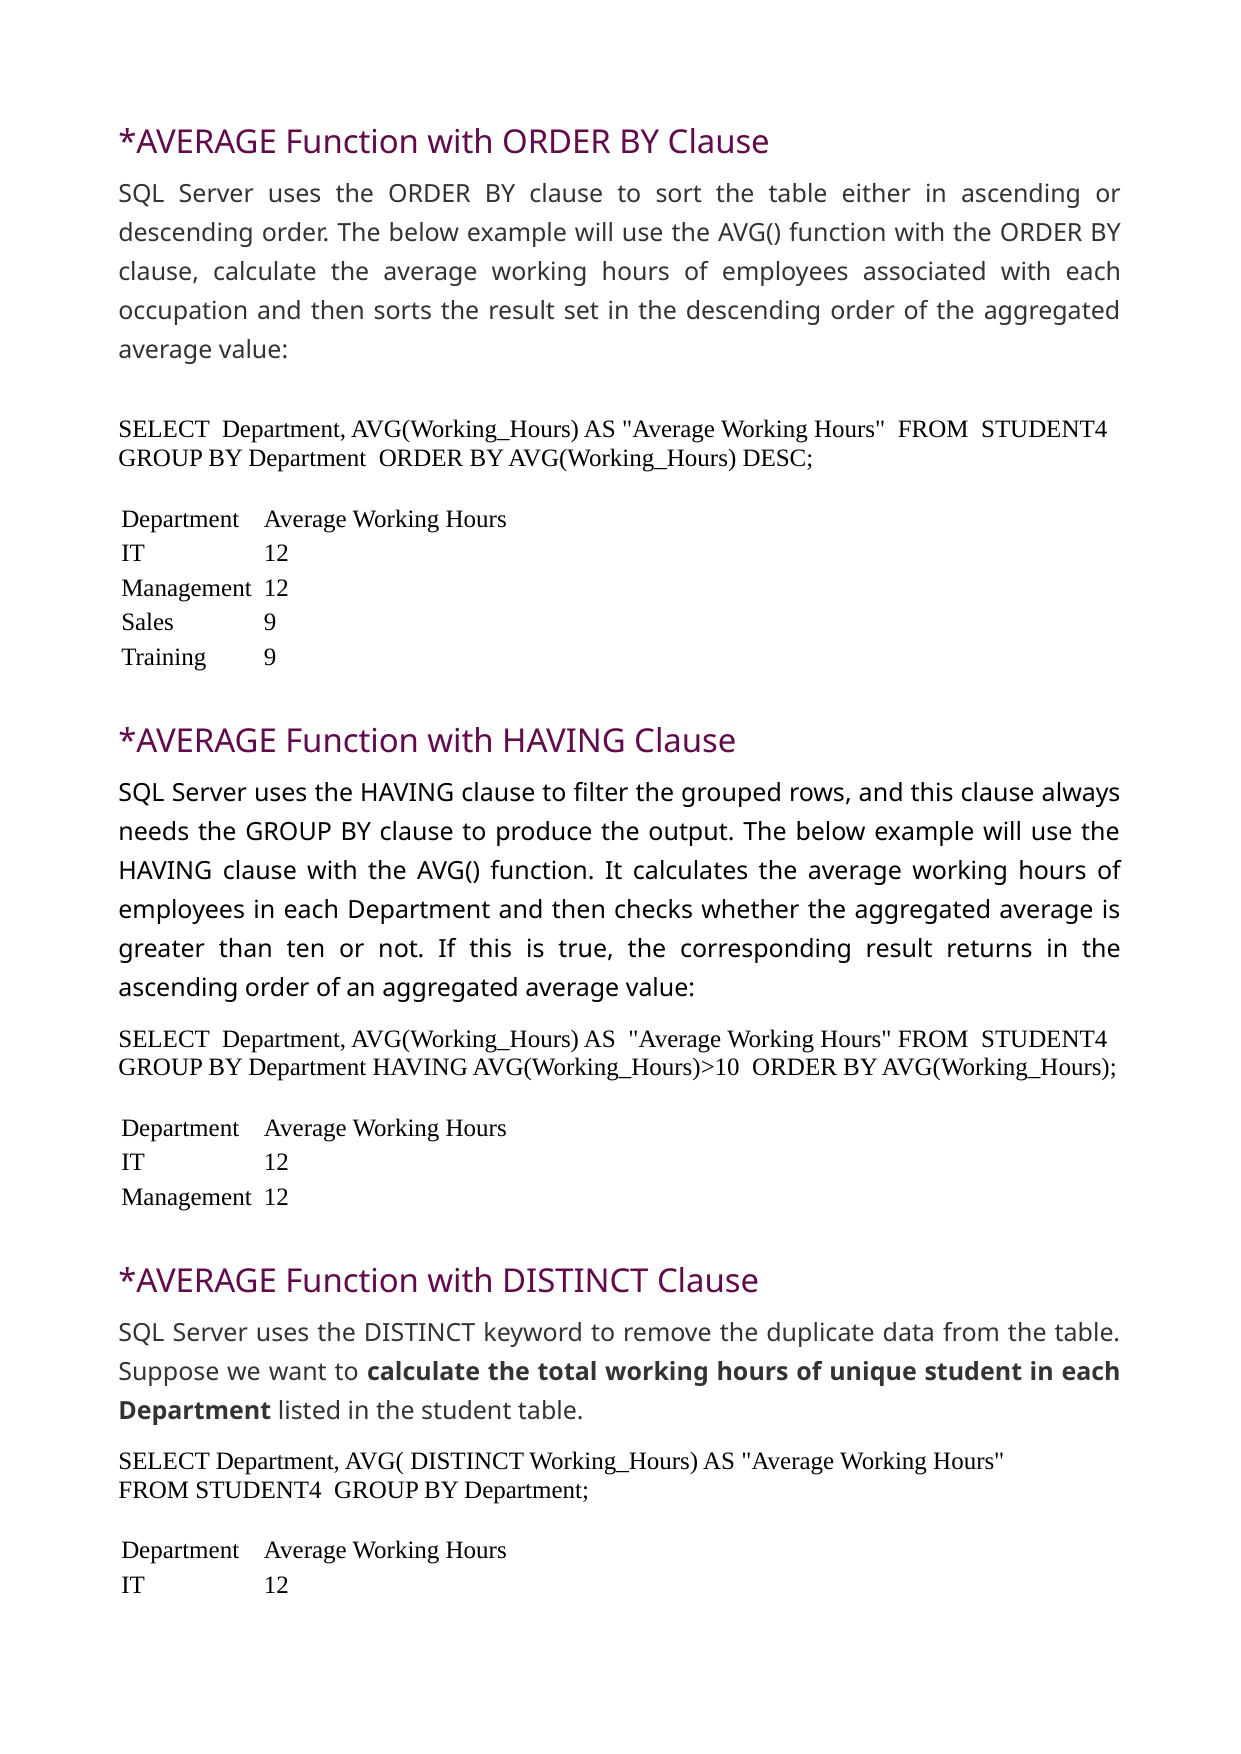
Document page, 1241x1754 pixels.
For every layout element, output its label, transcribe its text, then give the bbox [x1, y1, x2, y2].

text FROM STUDENT4 GROUP BY Department; [118, 1475, 1122, 1504]
table_header Department [118, 501, 261, 535]
table_cell 9 [261, 605, 520, 639]
table_cell IT [118, 1145, 261, 1179]
table_cell 9 [261, 639, 520, 674]
table_cell Management [118, 570, 261, 604]
text SQL Server uses the HAVING clause to filter the grouped rows, and this clause always needs the GROUP BY clause to produce the output. The below example will use the HAVING clause with the AVG() function. It calculates the average working hours of employees in each Department and then checks whether the aggregated average is greater than ten or not. If this is true, the corresponding result returns in the ascending order of an aggregated average value: [118, 774, 1122, 1004]
table_header Average Working Hours [261, 1110, 532, 1144]
table_cell IT [118, 535, 261, 570]
table_cell 12 [261, 1179, 532, 1214]
table_cell 12 [261, 535, 520, 570]
table_cell 12 [261, 570, 520, 604]
table_cell Training [118, 639, 261, 674]
subtitle *AVERAGE Function with HAVING Clause [118, 717, 1122, 762]
table_cell Management [118, 1179, 261, 1214]
text SQL Server uses the ORDER BY clause to sort the table either in ascending or descending order. The below example will use the AVG() function with the ORDER BY clause, calculate the average working hours of employees associated with each occupation and then sorts the result set in the descending order of the aggregated average value: [118, 175, 1122, 366]
table_header Average Working Hours [261, 1533, 520, 1567]
table_header Average Working Hours [261, 501, 520, 535]
text SELECT Department, AVG( DISTINCT Working_Hours) AS "Average Working Hours" [118, 1446, 1122, 1475]
table_header Department [118, 1533, 261, 1567]
table_cell 12 [261, 1567, 520, 1602]
table_cell IT [118, 1567, 261, 1602]
text SELECT Department, AVG(Working_Hours) AS "Average Working Hours" FROM STUDENT4 GROUP BY Department HAVING AVG(Working_Hours)>10 ORDER BY AVG(Working_Hours); [118, 1024, 1122, 1081]
table_header Department [118, 1110, 261, 1144]
text SQL Server uses the DISTINCT keyword to remove the duplicate data from the table. Suppose we want to calculate the total working hours of unique student in each Department listed in the student table. [118, 1314, 1122, 1427]
table_cell 12 [261, 1145, 532, 1179]
subtitle *AVERAGE Function with ORDER BY Clause [118, 118, 1122, 163]
text SELECT Department, AVG(Working_Hours) AS "Average Working Hours" FROM STUDENT4 GROUP BY Department ORDER BY AVG(Working_Hours) DESC; [118, 414, 1122, 472]
table_cell Sales [118, 605, 261, 639]
subtitle *AVERAGE Function with DISTINCT Clause [118, 1257, 1122, 1302]
